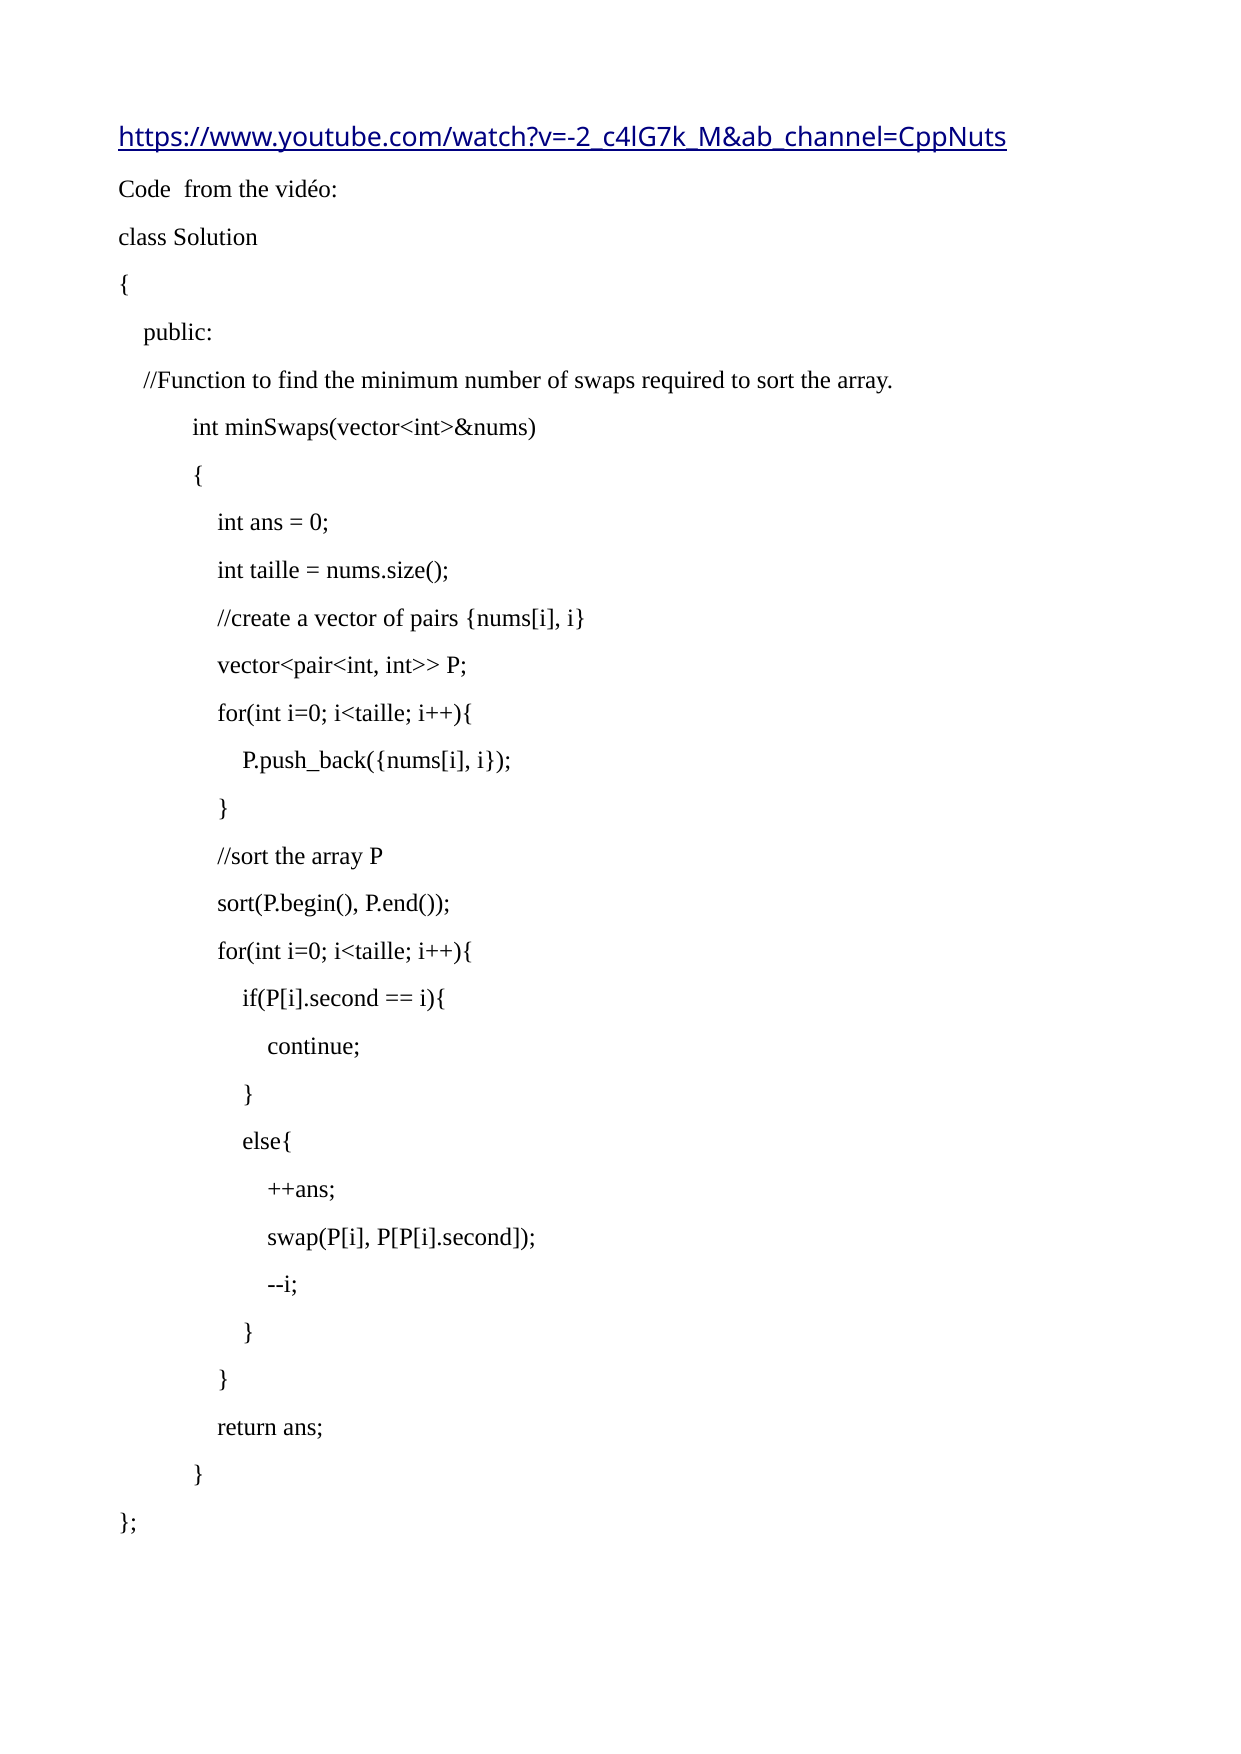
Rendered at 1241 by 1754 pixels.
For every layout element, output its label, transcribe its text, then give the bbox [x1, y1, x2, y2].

text } [118, 1079, 1122, 1107]
text sort(P.begin(), P.end()); [118, 888, 1122, 917]
text class Solution [118, 222, 1122, 251]
text P.push_back({nums[i], i}); [118, 746, 1122, 774]
text swap(P[i], P[P[i].second]); [118, 1222, 1122, 1250]
text else{ [118, 1126, 1122, 1155]
text int ans = 0; [118, 507, 1122, 536]
text Code from the vidéo: [118, 174, 1122, 203]
text ++ans; [118, 1174, 1122, 1203]
text } [118, 793, 1122, 822]
text { [118, 269, 1122, 298]
text } [118, 1459, 1122, 1488]
text vector<pair<int, int>> P; [118, 650, 1122, 679]
text if(P[i].second == i){ [118, 983, 1122, 1012]
text int taille = nums.size(); [118, 555, 1122, 584]
text public: [118, 317, 1122, 346]
text for(int i=0; i<taille; i++){ [118, 936, 1122, 965]
text https://www.youtube.com/watch?v=-2_c4lG7k_M&ab_channel=CppNuts [118, 118, 1122, 154]
text //Function to find the minimum number of swaps required to sort the array. [118, 365, 1122, 393]
text for(int i=0; i<taille; i++){ [118, 698, 1122, 727]
text //sort the array P [118, 841, 1122, 869]
text //create a vector of pairs {nums[i], i} [118, 603, 1122, 631]
text } [118, 1364, 1122, 1393]
text int minSwaps(vector<int>&nums) [118, 412, 1122, 441]
text }; [118, 1507, 1122, 1536]
text } [118, 1317, 1122, 1346]
text { [118, 460, 1122, 489]
text return ans; [118, 1412, 1122, 1441]
text --i; [118, 1269, 1122, 1298]
text continue; [118, 1031, 1122, 1060]
